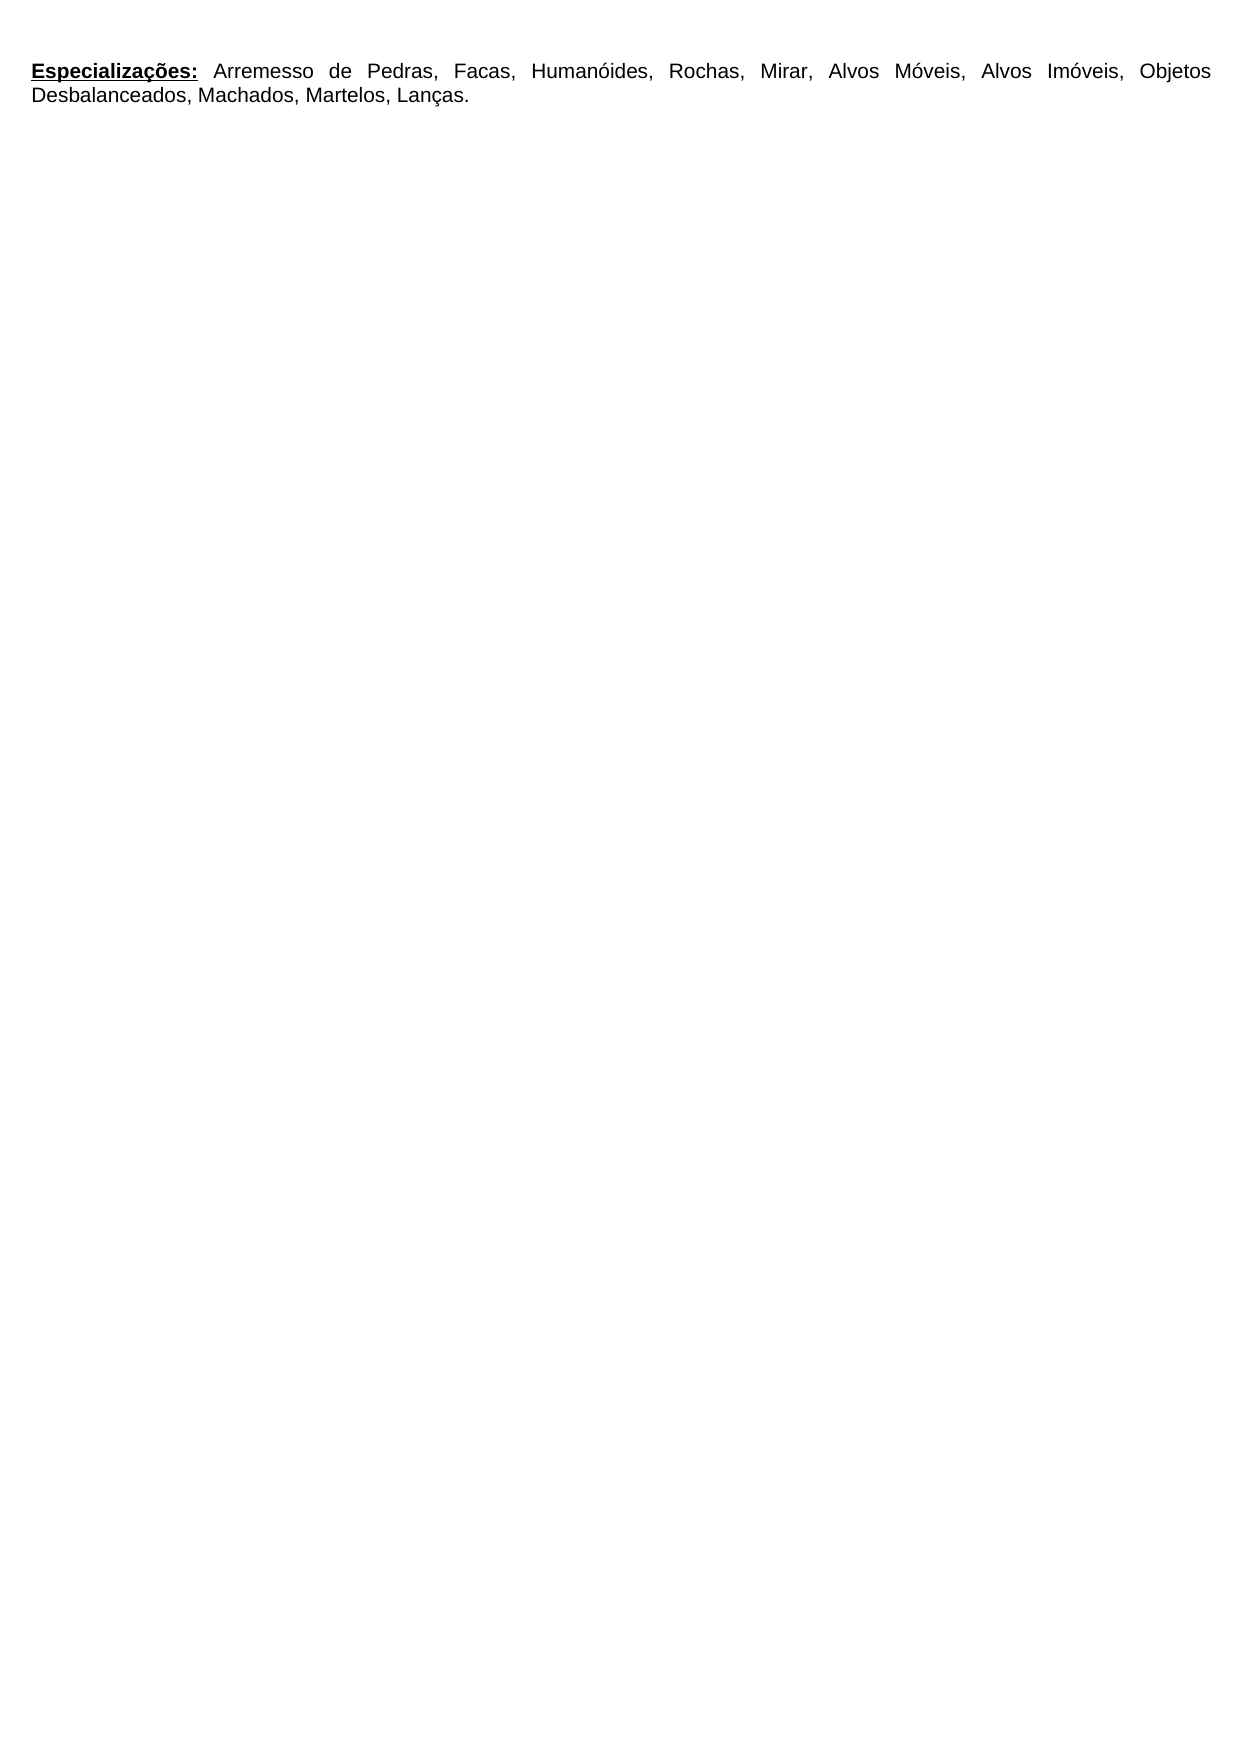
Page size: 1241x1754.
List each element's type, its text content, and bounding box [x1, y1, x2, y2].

text Especializações: Arremesso de Pedras, Facas, Humanóides, Rochas, Mirar, Alvos Móveis, Alvos Imóveis, Objetos Desbalanceados, Machados, Martelos, Lanças. [31, 59, 1212, 107]
